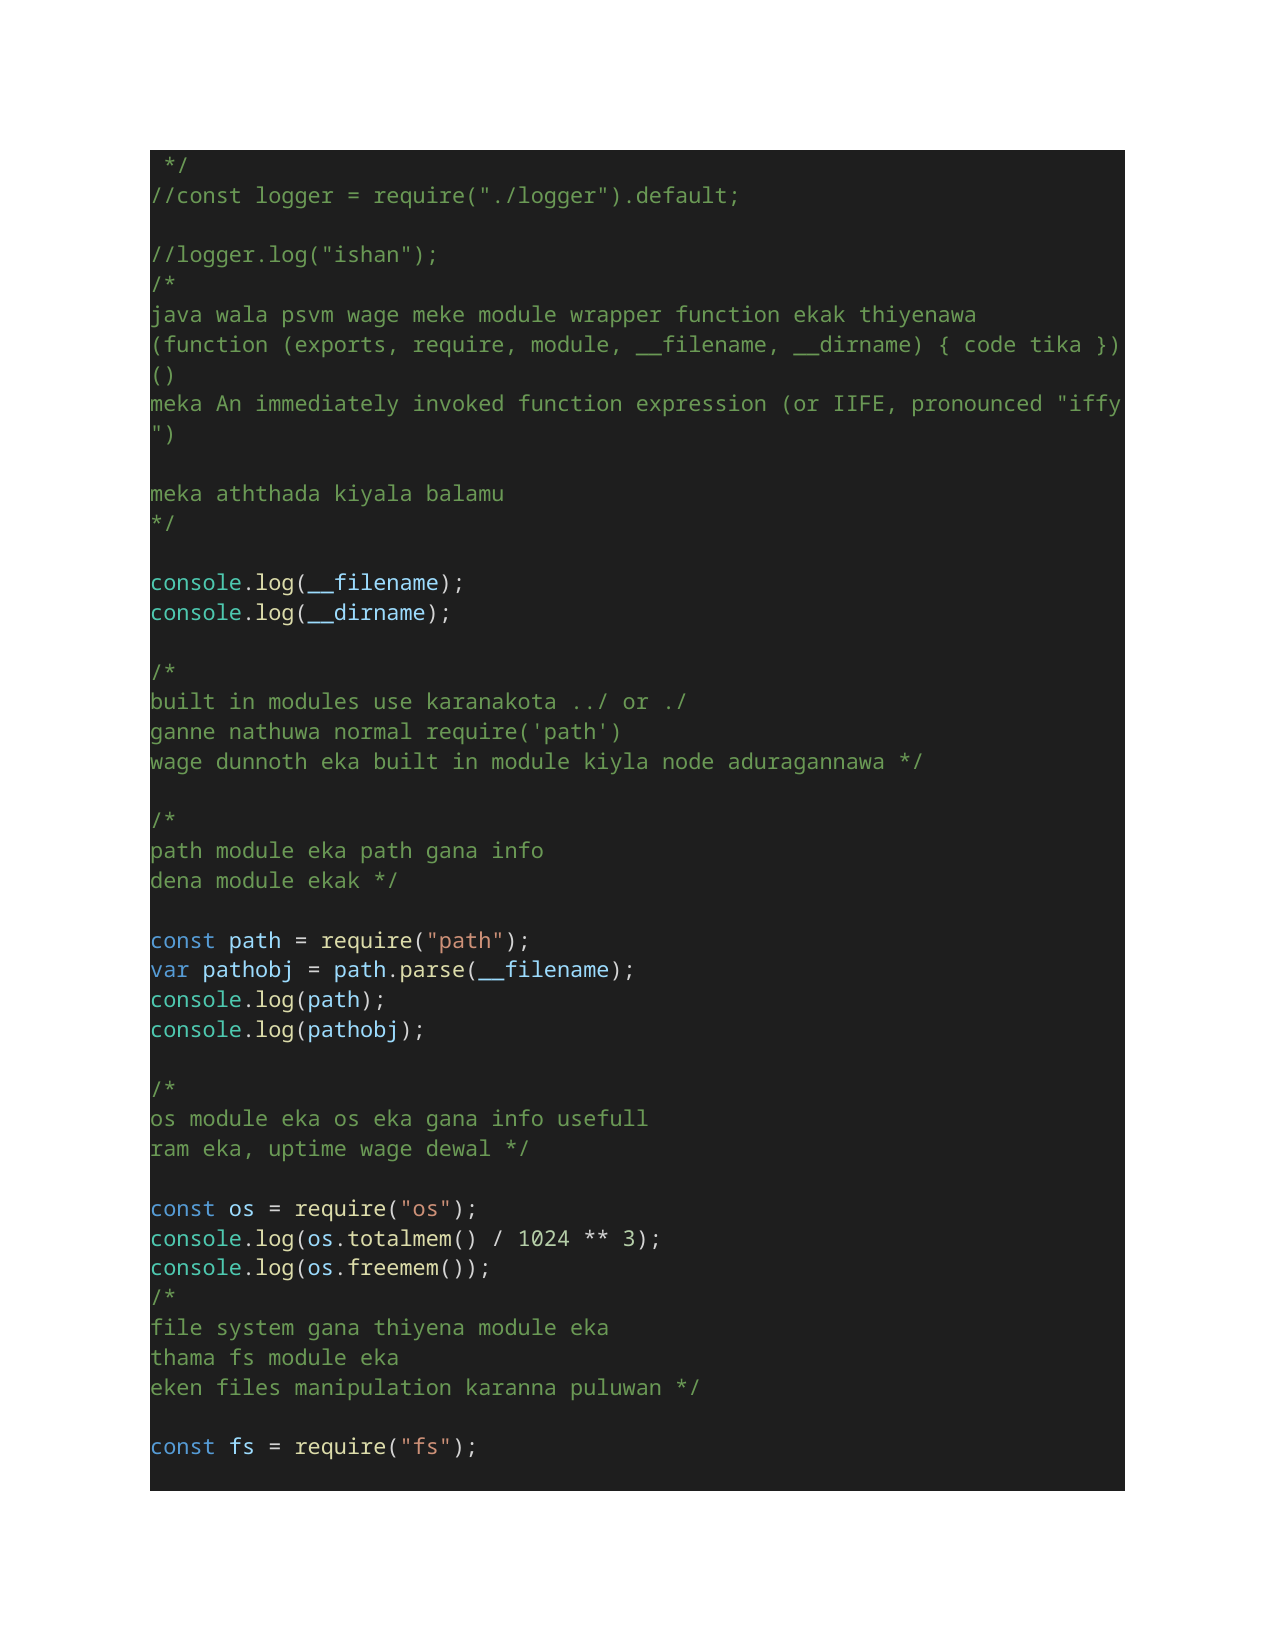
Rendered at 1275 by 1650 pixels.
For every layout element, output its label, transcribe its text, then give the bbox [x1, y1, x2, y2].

text os module eka os eka gana info usefull [150, 1103, 1125, 1133]
text ram eka, uptime wage dewal */ [150, 1133, 1125, 1163]
text /* [150, 656, 1125, 686]
text */ [150, 507, 1125, 537]
text eken files manipulation karanna puluwan */ [150, 1371, 1125, 1401]
text path module eka path gana info [150, 835, 1125, 865]
text thama fs module eka [150, 1342, 1125, 1371]
text /* [150, 1073, 1125, 1103]
text //logger.log("ishan"); [150, 239, 1125, 269]
text const path = require("path"); [150, 924, 1125, 954]
text console.log(path); [150, 984, 1125, 1014]
text meka aththada kiyala balamu [150, 478, 1125, 507]
text console.log(pathobj); [150, 1014, 1125, 1044]
text ganne nathuwa normal require('path') [150, 716, 1125, 746]
text (function (exports, require, module, __filename, __dirname) { code tika })() [150, 329, 1125, 388]
text //const logger = require("./logger").default; [150, 180, 1125, 209]
text /* [150, 805, 1125, 835]
text console.log(__filename); [150, 567, 1125, 597]
text console.log(__dirname); [150, 597, 1125, 627]
text */ [150, 150, 1125, 180]
text const fs = require("fs"); [150, 1431, 1125, 1461]
text console.log(os.totalmem() / 1024 ** 3); [150, 1222, 1125, 1252]
text meka An immediately invoked function expression (or IIFE, pronounced "iffy") [150, 388, 1125, 448]
text wage dunnoth eka built in module kiyla node aduragannawa */ [150, 746, 1125, 776]
text console.log(os.freemem()); [150, 1252, 1125, 1282]
text java wala psvm wage meke module wrapper function ekak thiyenawa [150, 299, 1125, 329]
text const os = require("os"); [150, 1193, 1125, 1222]
text file system gana thiyena module eka [150, 1312, 1125, 1342]
text /* [150, 1282, 1125, 1312]
text dena module ekak */ [150, 865, 1125, 895]
text built in modules use karanakota ../ or ./ [150, 686, 1125, 716]
text var pathobj = path.parse(__filename); [150, 954, 1125, 984]
text /* [150, 269, 1125, 299]
